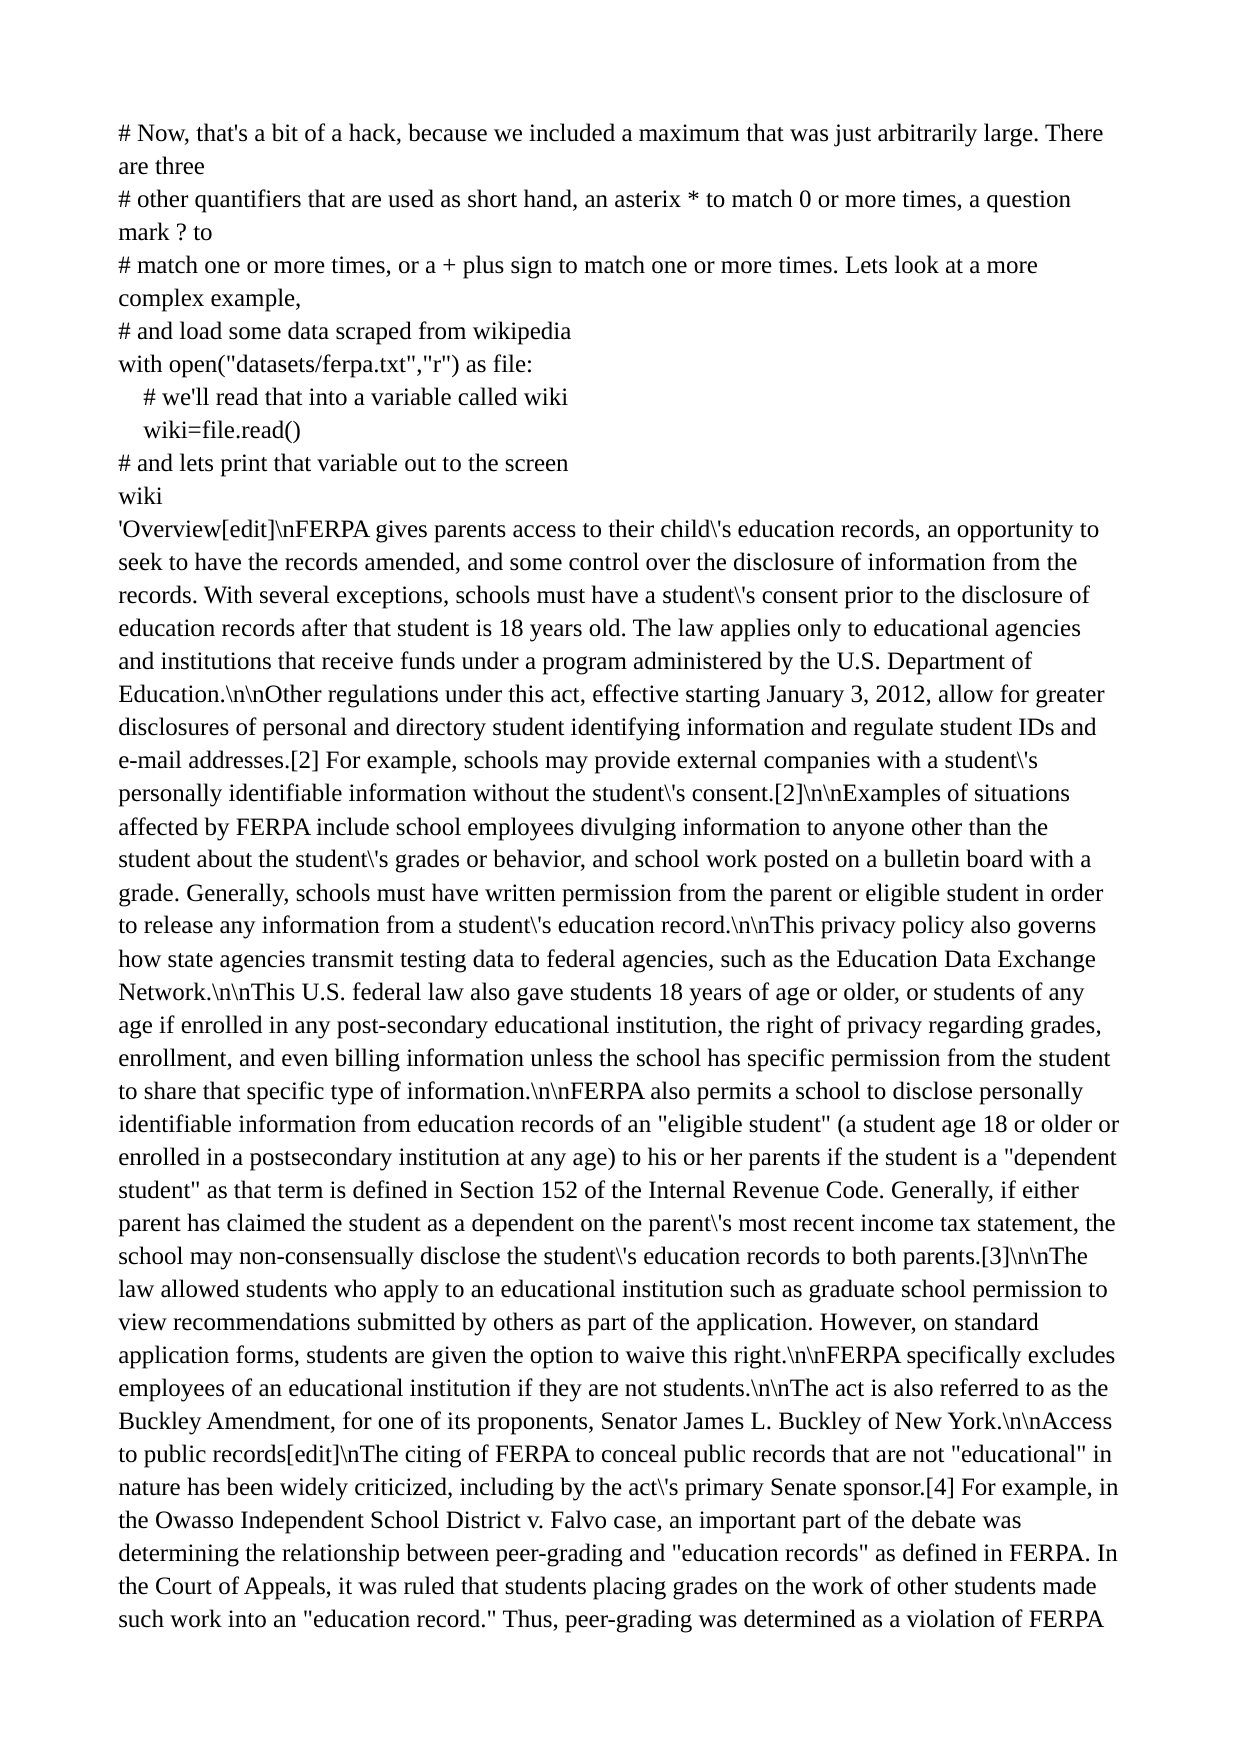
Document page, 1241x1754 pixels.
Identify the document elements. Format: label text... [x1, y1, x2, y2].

text wiki [118, 481, 1122, 510]
text # other quantifiers that are used as short hand, an asterix * to match 0 or more times, a question mark ? to [118, 184, 1122, 246]
text # we'll read that into a variable called wiki [118, 382, 1122, 411]
text # Now, that's a bit of a hack, because we included a maximum that was just arbitrarily large. There are three [118, 118, 1122, 180]
text # and load some data scraped from wikipedia [118, 316, 1122, 345]
text 'Overview[edit]\nFERPA gives parents access to their child\'s education records, an opportunity to seek to have the records amended, and some control over the disclosure of information from the records. With several exceptions, schools must have a student\'s consent prior to the disclosure of education records after that student is 18 years old. The law applies only to educational agencies and institutions that receive funds under a program administered by the U.S. Department of Education.\n\nOther regulations under this act, effective starting January 3, 2012, allow for greater disclosures of personal and directory student identifying information and regulate student IDs and e-mail addresses.[2] For example, schools may provide external companies with a student\'s personally identifiable information without the student\'s consent.[2]\n\nExamples of situations affected by FERPA include school employees divulging information to anyone other than the student about the student\'s grades or behavior, and school work posted on a bulletin board with a grade. Generally, schools must have written permission from the parent or eligible student in order to release any information from a student\'s education record.\n\nThis privacy policy also governs how state agencies transmit testing data to federal agencies, such as the Education Data Exchange Network.\n\nThis U.S. federal law also gave students 18 years of age or older, or students of any age if enrolled in any post-secondary educational institution, the right of privacy regarding grades, enrollment, and even billing information unless the school has specific permission from the student to share that specific type of information.\n\nFERPA also permits a school to disclose personally identifiable information from education records of an "eligible student" (a student age 18 or older or enrolled in a postsecondary institution at any age) to his or her parents if the student is a "dependent student" as that term is defined in Section 152 of the Internal Revenue Code. Generally, if either parent has claimed the student as a dependent on the parent\'s most recent income tax statement, the school may non-consensually disclose the student\'s education records to both parents.[3]\n\nThe law allowed students who apply to an educational institution such as graduate school permission to view recommendations submitted by others as part of the application. However, on standard application forms, students are given the option to waive this right.\n\nFERPA specifically excludes employees of an educational institution if they are not students.\n\nThe act is also referred to as the Buckley Amendment, for one of its proponents, Senator James L. Buckley of New York.\n\nAccess to public records[edit]\nThe citing of FERPA to conceal public records that are not "educational" in nature has been widely criticized, including by the act\'s primary Senate sponsor.[4] For example, in the Owasso Independent School District v. Falvo case, an important part of the debate was determining the relationship between peer-grading and "education records" as defined in FERPA. In the Court of Appeals, it was ruled that students placing grades on the work of other students made such work into an "education record." Thus, peer-grading was determined as a violation of FERPA [118, 514, 1122, 1633]
text # match one or more times, or a + plus sign to match one or more times. Lets look at a more complex example, [118, 250, 1122, 312]
text with open("datasets/ferpa.txt","r") as file: [118, 349, 1122, 378]
text # and lets print that variable out to the screen [118, 448, 1122, 477]
text wiki=file.read() [118, 415, 1122, 444]
